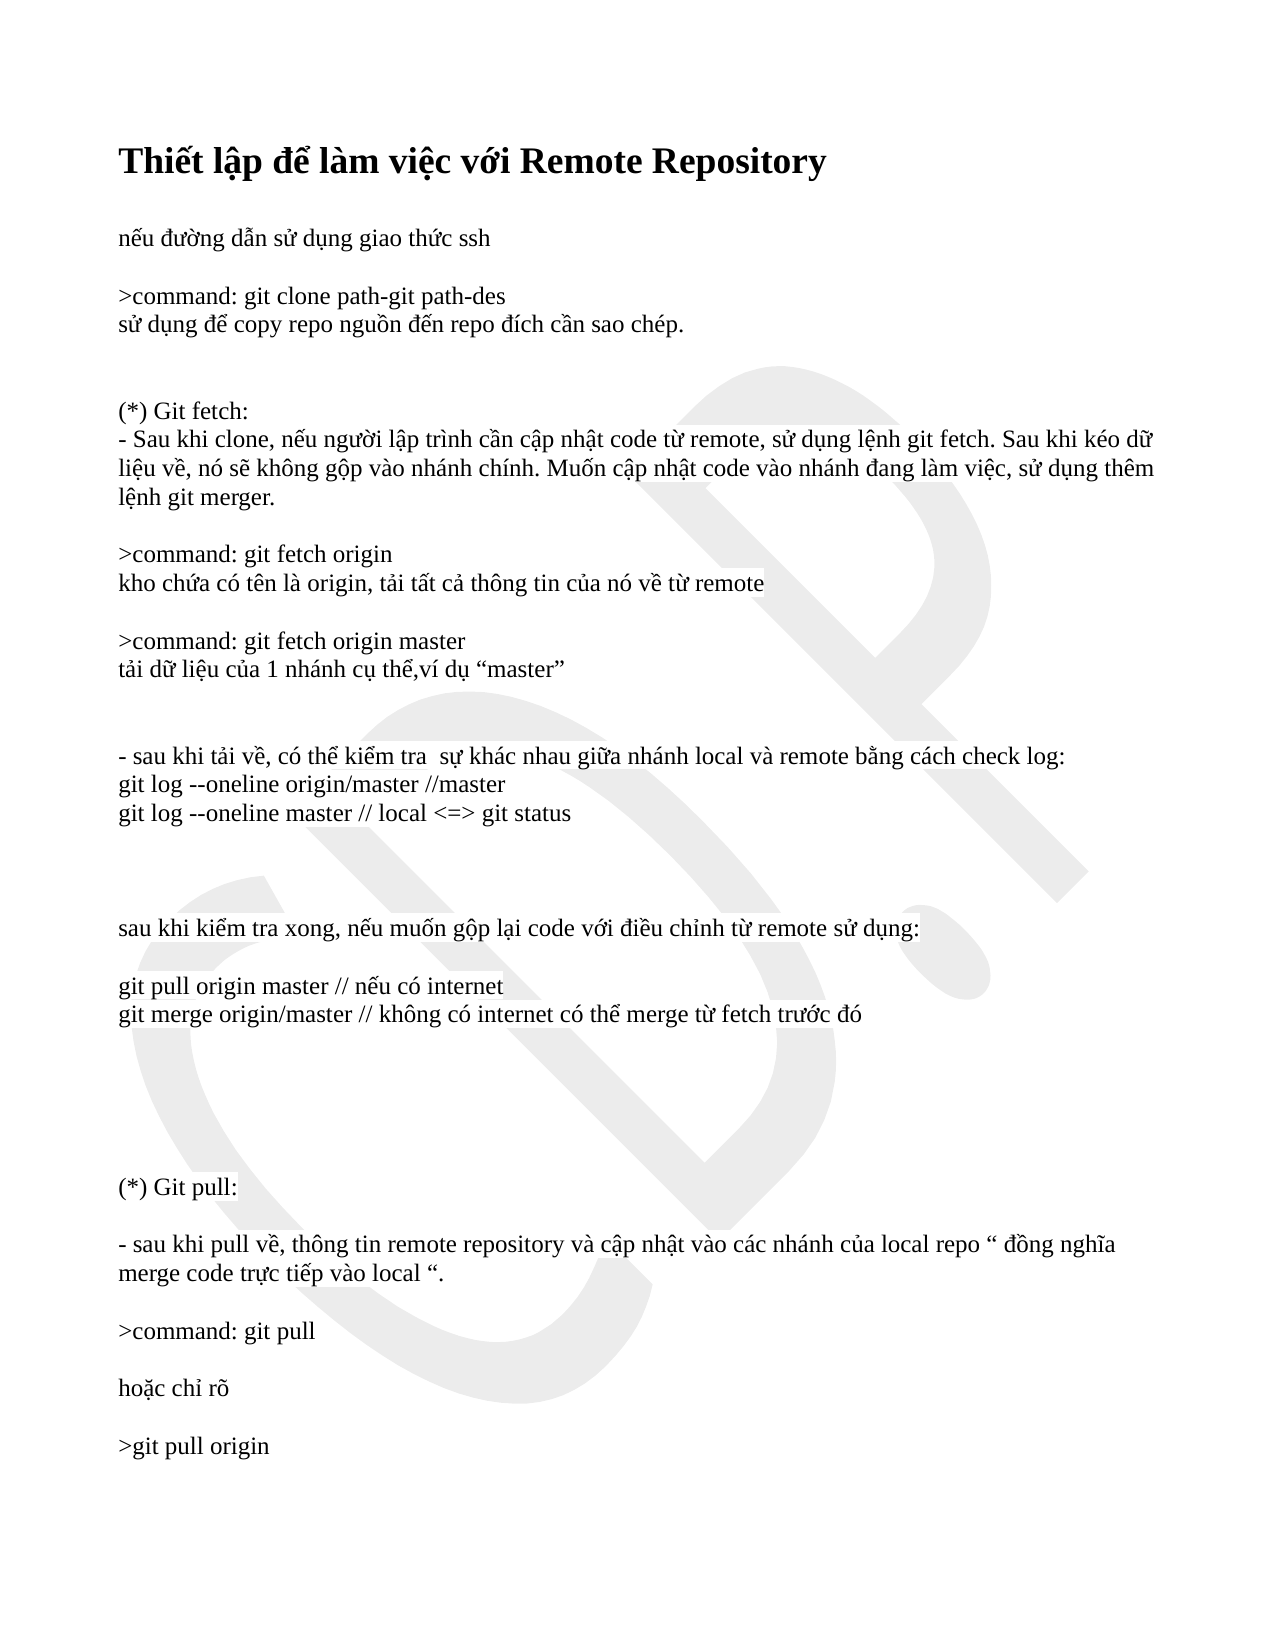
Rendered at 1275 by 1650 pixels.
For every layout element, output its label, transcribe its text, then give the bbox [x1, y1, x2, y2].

text git merge origin/master // không có internet có thể merge từ fetch trước đó [826, 999, 1157, 1028]
text hoặc chỉ rõ [118, 1373, 488, 1402]
text git log --oneline master // local <=> git status [680, 798, 979, 827]
text kho chứa có tên là origin, tải tất cả thông tin của nó về từ remote [118, 568, 749, 597]
text >git pull origin [118, 1431, 1157, 1459]
text (*) Git fetch: [118, 396, 704, 424]
text sau khi kiểm tra xong, nếu muốn gộp lại code với điều chỉnh từ remote sử dụng: [456, 913, 741, 942]
text - sau khi pull về, thông tin remote repository và cập nhật vào các nhánh của local repo “ đồng nghĩa merge code trực tiếp vào local “. [118, 1229, 294, 1287]
text (*) Git pull: [761, 1172, 1157, 1201]
text sau khi kiểm tra xong, nếu muốn gộp lại code với điều chỉnh từ remote sử dụng: [118, 913, 175, 942]
text >command: git clone path-git path-des [118, 281, 1157, 309]
text git log --oneline master // local <=> git status [1017, 798, 1157, 827]
text [845, 626, 905, 654]
text (*) Git pull: [118, 1172, 213, 1201]
text git log --oneline origin/master //master [647, 769, 950, 798]
text git log --oneline origin/master //master [118, 769, 331, 798]
text git pull origin master // nếu có internet [977, 971, 1157, 999]
text [544, 1373, 1157, 1402]
text [944, 654, 1157, 683]
text git log --oneline origin/master //master [988, 769, 1157, 798]
text - Sau khi clone, nếu người lập trình cần cập nhật code từ remote, sử dụng lệnh git fetch. Sau khi kéo dữ liệu về, nó sẽ không gộp vào nhánh chính. Muốn cập nhật code vào nhánh đang làm việc, sử dụng thêm lệnh git merger. [707, 427, 915, 511]
text [416, 1316, 559, 1342]
text git log --oneline origin/master //master [397, 769, 603, 798]
text - sau khi tải về, có thể kiểm tra sự khác nhau giữa nhánh local và remote bằng cách check log: [118, 741, 359, 769]
text [866, 396, 1157, 424]
text [970, 626, 1157, 654]
text - sau khi tải về, có thể kiểm tra sự khác nhau giữa nhánh local và remote bằng cách check log: [430, 751, 556, 769]
text sau khi kiểm tra xong, nếu muốn gộp lại code với điều chỉnh từ remote sử dụng: [782, 913, 900, 942]
text - Sau khi clone, nếu người lập trình cần cập nhật code từ remote, sử dụng lệnh git fetch. Sau khi kéo dữ liệu về, nó sẽ không gộp vào nhánh chính. Muốn cập nhật code vào nhánh đang làm việc, sử dụng thêm lệnh git merger. [901, 424, 1157, 511]
text (*) Git pull: [254, 1172, 678, 1201]
text sau khi kiểm tra xong, nếu muốn gộp lại code với điều chỉnh từ remote sử dụng: [947, 913, 1157, 942]
text git pull origin master // nếu có internet [197, 971, 476, 999]
text >command: git pull [118, 1316, 364, 1344]
text git log --oneline master // local <=> git status [118, 798, 304, 827]
text - sau khi tải về, có thể kiểm tra sự khác nhau giữa nhánh local và remote bằng cách check log: [960, 741, 1157, 769]
text git merge origin/master // không có internet có thể merge từ fetch trước đó [191, 999, 505, 1028]
text >command: git fetch origin master [118, 626, 806, 654]
text git merge origin/master // không có internet có thể merge từ fetch trước đó [542, 999, 776, 1028]
text - sau khi pull về, thông tin remote repository và cập nhật vào các nhánh của local repo “ đồng nghĩa merge code trực tiếp vào local “. [305, 1229, 1157, 1287]
text tải dữ liệu của 1 nhánh cụ thể,ví dụ “master” [118, 654, 835, 683]
text kho chứa có tên là origin, tải tất cả thông tin của nó về từ remote [787, 568, 934, 597]
text sử dụng để copy repo nguồn đến repo đích cần sao chép. [118, 309, 1157, 338]
text sau khi kiểm tra xong, nếu muốn gộp lại code với điều chỉnh từ remote sử dụng: [264, 913, 419, 942]
text >command: git fetch origin [118, 539, 720, 568]
text [758, 539, 934, 568]
text git log --oneline master // local <=> git status [369, 798, 638, 827]
text kho chứa có tên là origin, tải tất cả thông tin của nó về từ remote [991, 568, 1157, 597]
text - Sau khi clone, nếu người lập trình cần cập nhật code từ remote, sử dụng lệnh git fetch. Sau khi kéo dữ liệu về, nó sẽ không gộp vào nhánh chính. Muốn cập nhật code vào nhánh đang làm việc, sử dụng thêm lệnh git merger. [118, 424, 676, 511]
text [984, 539, 1157, 568]
text [626, 1316, 1157, 1344]
text nếu đường dẫn sử dụng giao thức ssh [118, 223, 1157, 252]
text git pull origin master // nếu có internet [514, 971, 769, 999]
text git pull origin master // nếu có internet [816, 971, 955, 999]
text - sau khi tải về, có thể kiểm tra sự khác nhau giữa nhánh local và remote bằng cách check log: [609, 741, 921, 769]
